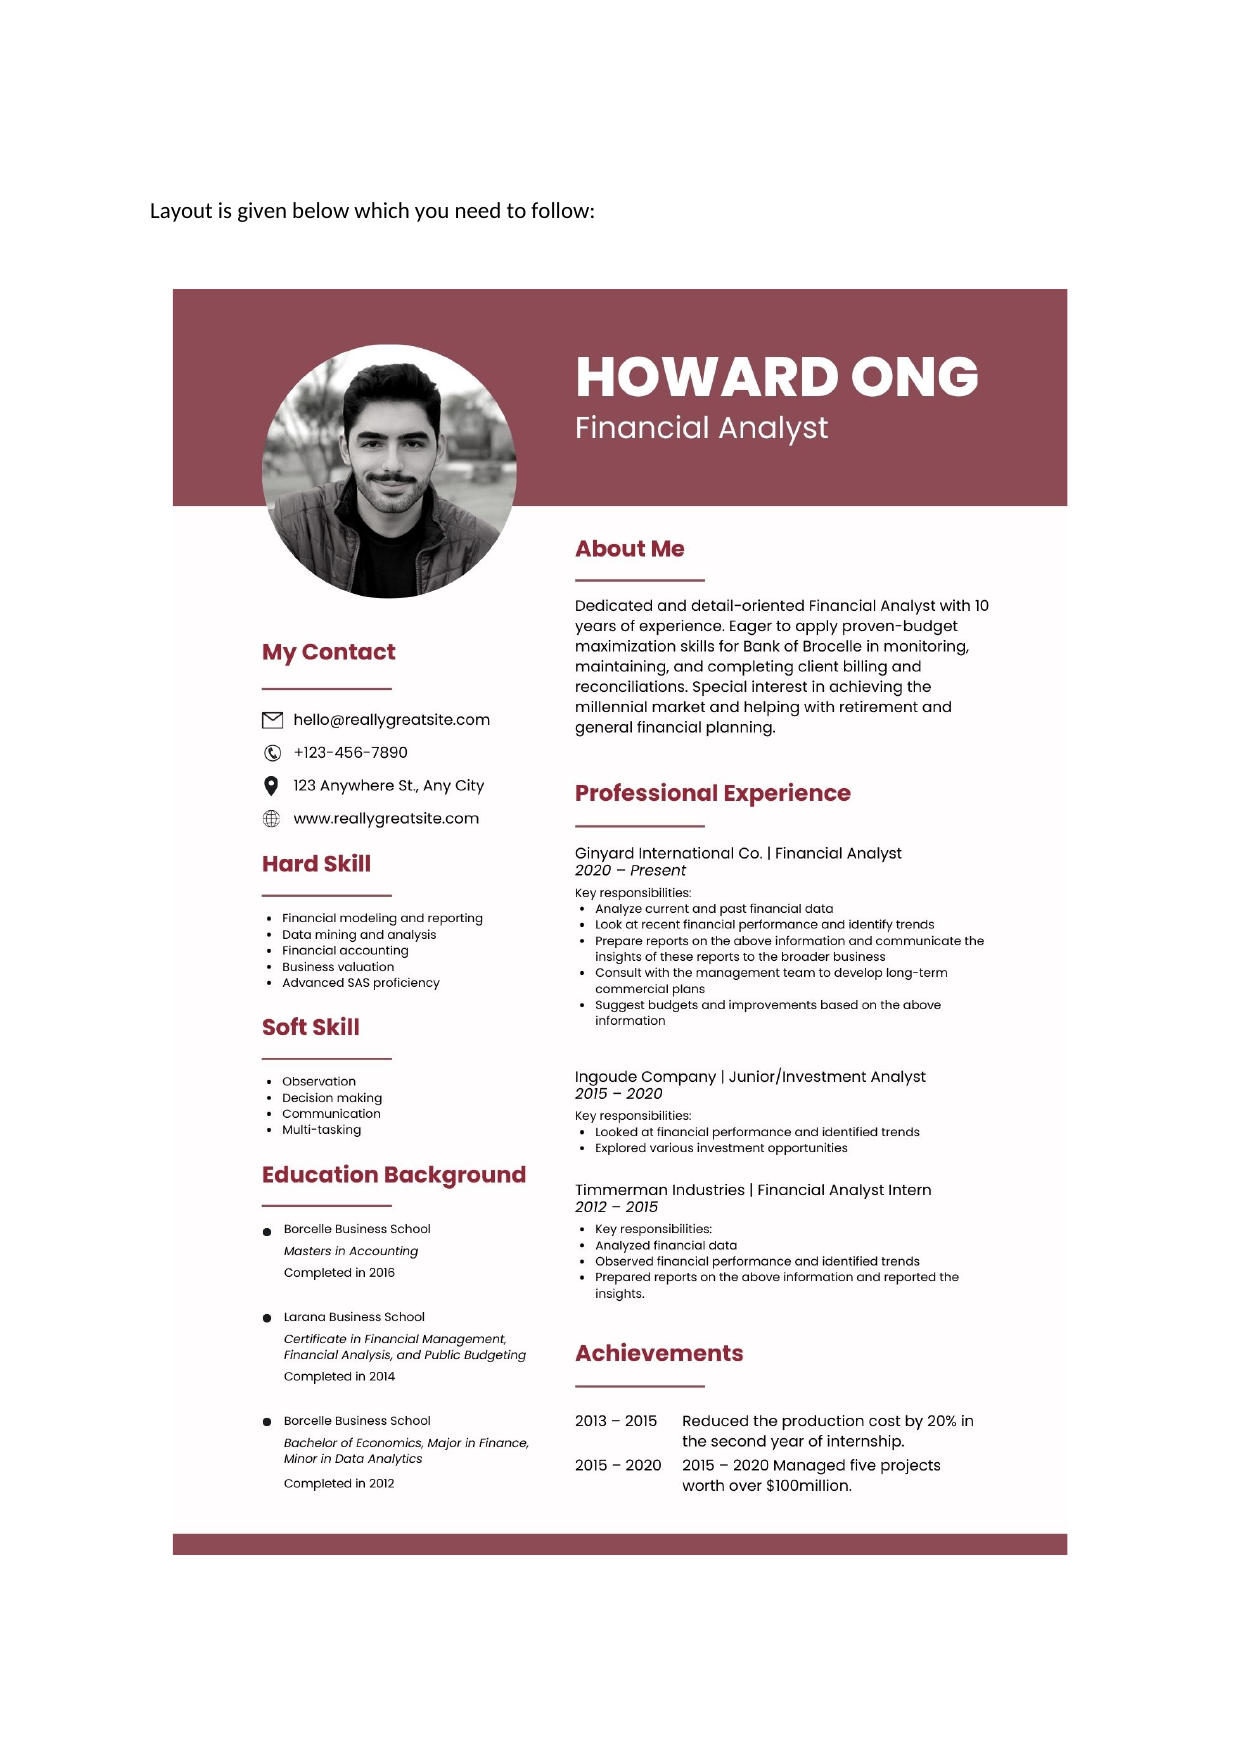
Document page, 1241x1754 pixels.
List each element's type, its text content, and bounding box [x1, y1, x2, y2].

text Layout is given below which you need to follow: [150, 197, 1090, 224]
